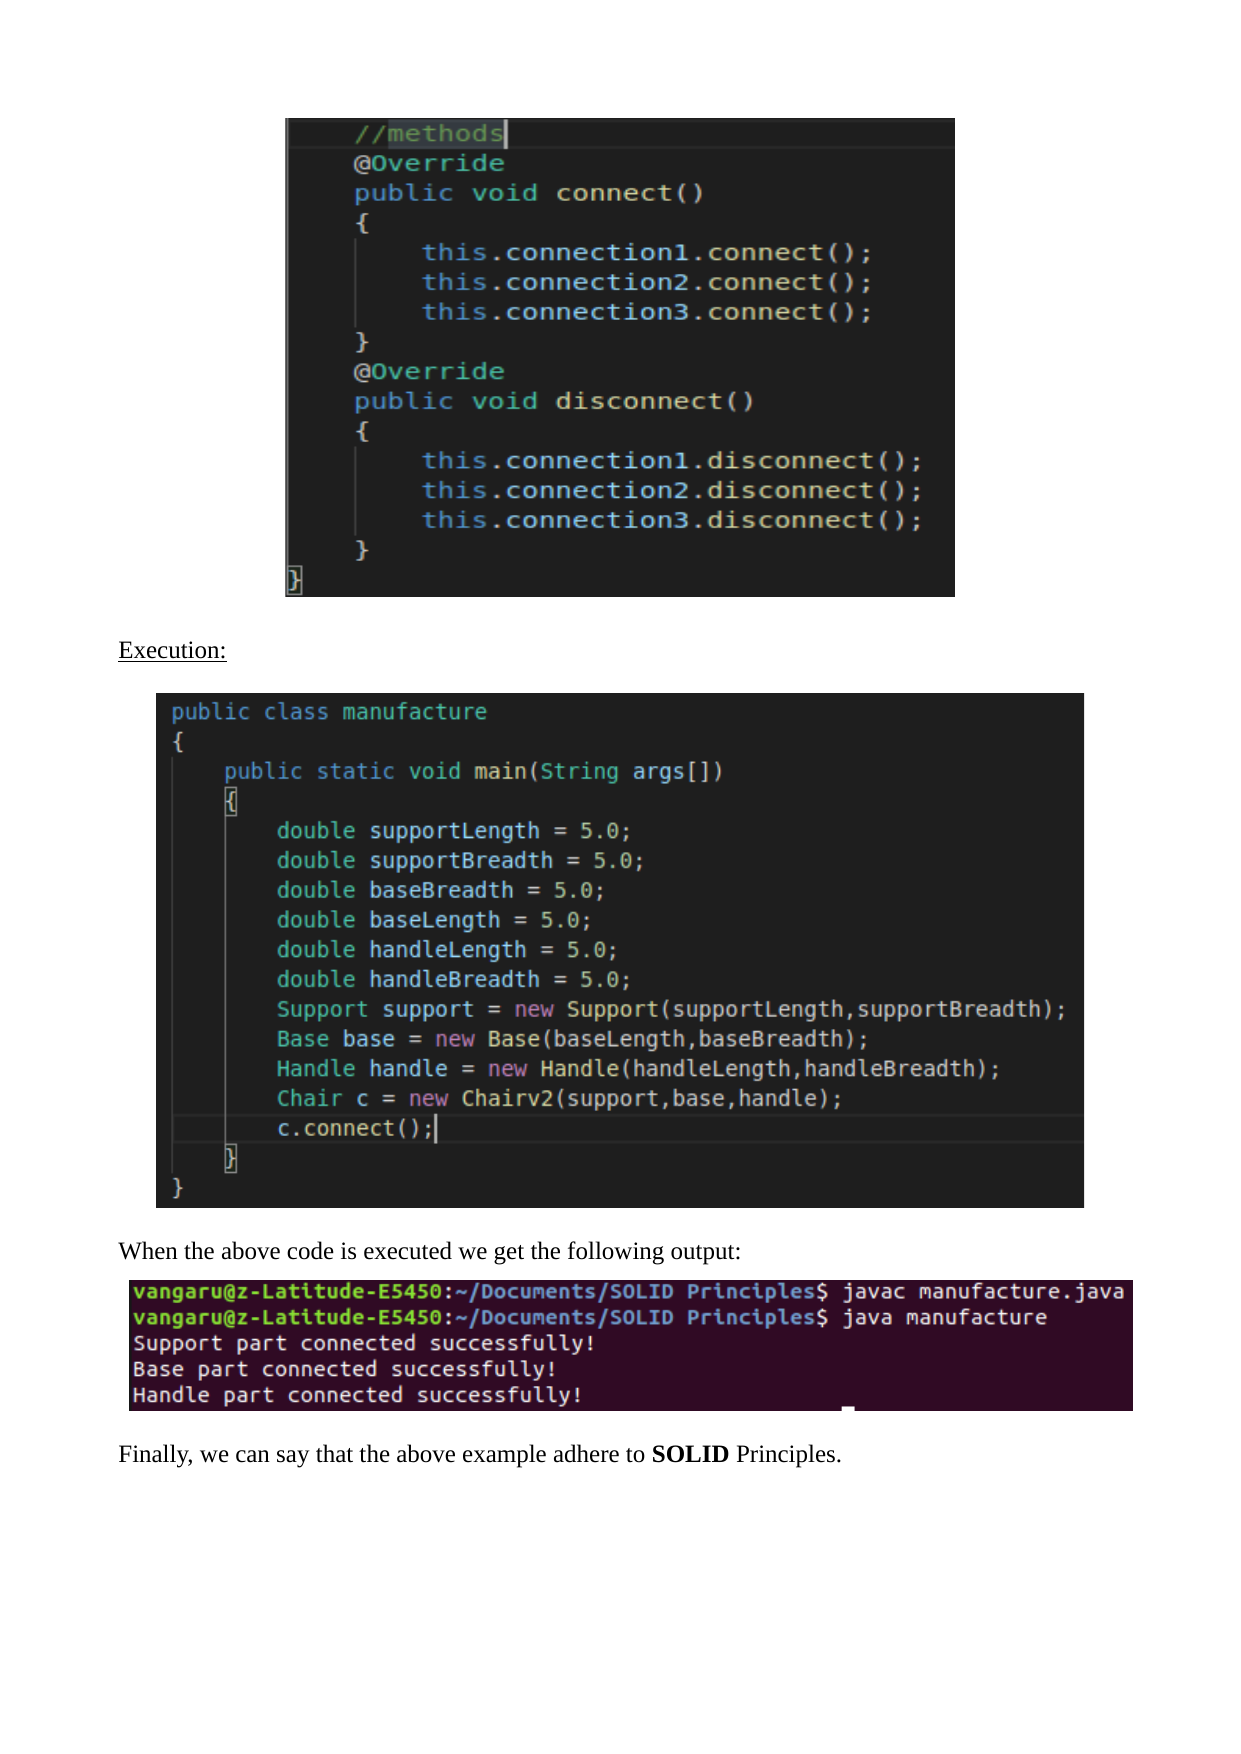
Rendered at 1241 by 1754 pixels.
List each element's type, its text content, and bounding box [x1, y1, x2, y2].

text Finally, we can say that the above example adhere to SOLID Principles. [118, 1439, 1122, 1468]
picture [129, 1280, 1133, 1411]
text Execution: [118, 636, 1122, 664]
text When the above code is executed we get the following output: [118, 1236, 1122, 1265]
picture [156, 693, 1085, 1208]
picture [285, 118, 955, 597]
